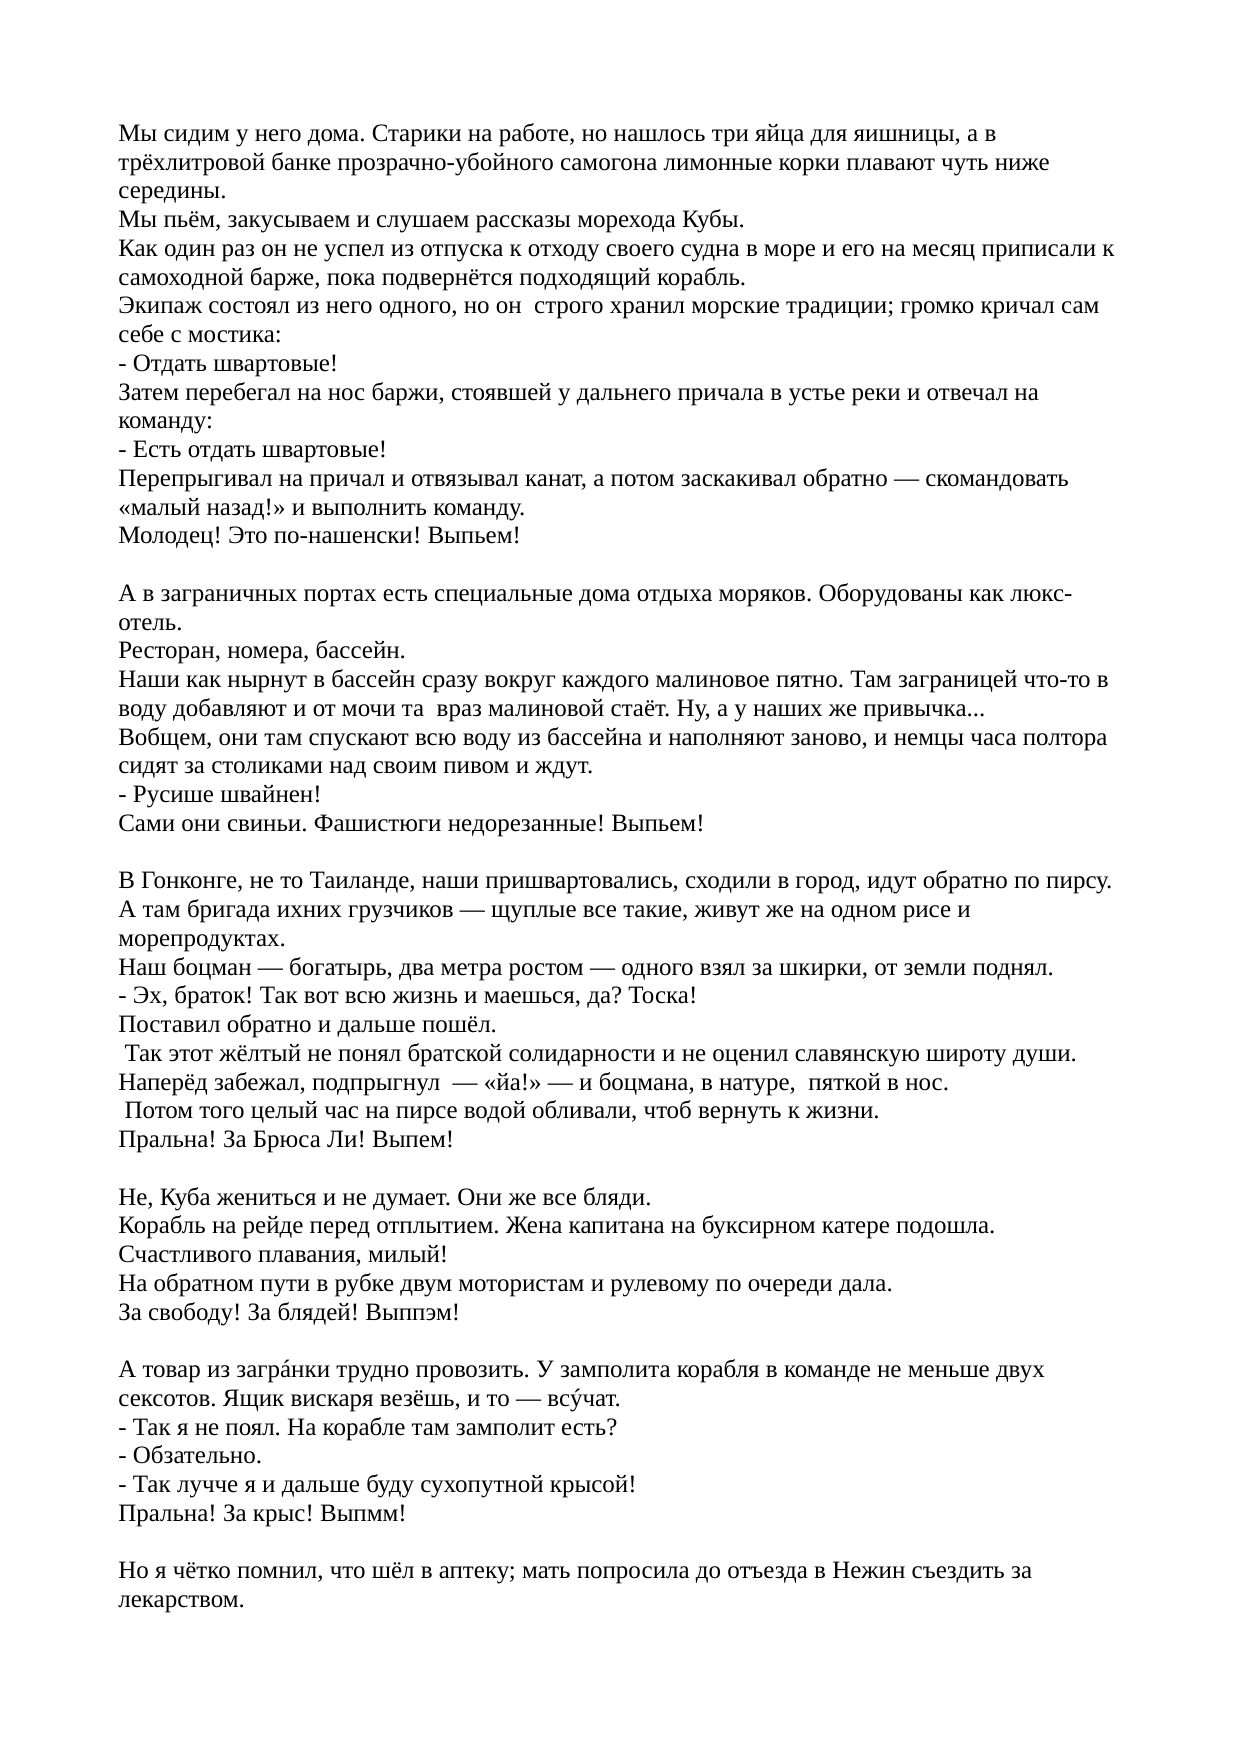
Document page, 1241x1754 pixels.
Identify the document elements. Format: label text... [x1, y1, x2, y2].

text - Обзательно. [118, 1441, 1122, 1469]
text Мы сидим у него дома. Старики на работе, но нашлось три яйца для яишницы, а в трёхлитровой банке прозрачно-убойного самогона лимонные корки плавают чуть ниже середины. [118, 118, 1122, 204]
text Не, Куба жениться и не думает. Они же все бляди. [118, 1182, 1122, 1211]
text Ресторан, номера, бассейн. [118, 636, 1122, 664]
text А в заграничных портах есть специальные дома отдыха моряков. Оборудованы как люкс-отель. [118, 578, 1122, 636]
text За свободу! За блядей! Выппэм! [118, 1297, 1122, 1326]
text В Гонконге, не то Таиланде, наши пришвартовались, сходили в город, идут обратно по пирсу. [118, 866, 1122, 894]
text На обратном пути в рубке двум мотористам и рулевому по очереди дала. [118, 1268, 1122, 1297]
text Наш боцман — богатырь, два метра ростом — одного взял за шкирки, от земли поднял. [118, 952, 1122, 981]
text Молодец! Это по-нашенски! Выпьем! [118, 521, 1122, 549]
text - Эх, браток! Так вот всю жизнь и маешься, да? Тоска! [118, 981, 1122, 1009]
text Как один раз он не успел из отпуска к отходу своего судна в море и его на месяц приписали к самоходной барже, пока подвернётся подходящий корабль. [118, 233, 1122, 291]
text А там бригада ихних грузчиков — щуплые все такие, живут же на одном рисе и морепродуктах. [118, 894, 1122, 952]
text Сами они свиньи. Фашистюги недорезанные! Выпьем! [118, 808, 1122, 837]
text Поставил обратно и дальше пошёл. [118, 1009, 1122, 1038]
text - Отдать швартовые! [118, 348, 1122, 377]
text - Русише швайнен! [118, 779, 1122, 808]
text - Так лучче я и дальше буду сухопутной крысой! [118, 1469, 1122, 1498]
text - Так я не поял. На корабле там замполит есть? [118, 1412, 1122, 1441]
text Пральна! За крыс! Выпмм! [118, 1498, 1122, 1527]
text - Есть отдать швартовые! [118, 434, 1122, 463]
text Вобщем, они там спускают всю воду из бассейна и наполняют заново, и немцы часа полтора сидят за столиками над своим пивом и ждут. [118, 722, 1122, 779]
text Затем перебегал на нос баржи, стоявшей у дальнего причала в устье реки и отвечал на команду: [118, 377, 1122, 434]
text Наши как нырнут в бассейн сразу вокруг каждого малиновое пятно. Там заграницей что-то в воду добавляют и от мочи та враз малиновой стаёт. Ну, а у наших же привычка... [118, 664, 1122, 722]
text Но я чётко помнил, что шёл в аптеку; мать попросила до отъезда в Нежин съездить за лекарством. [118, 1556, 1122, 1613]
text Экипаж состоял из него одного, но он строго хранил морские традиции; громко кричал сам себе с мостика: [118, 291, 1122, 348]
text Корабль на рейде перед отплытием. Жена капитана на буксирном катере подошла. Счастливого плавания, милый! [118, 1211, 1122, 1268]
text Потом того целый час на пирсе водой обливали, чтоб вернуть к жизни. [118, 1096, 1122, 1124]
text А товар из загрáнки трудно провозить. У замполита корабля в команде не меньше двух сексотов. Ящик вискаря везёшь, и то — всýчат. [118, 1354, 1122, 1412]
text Мы пьём, закусываем и слушаем рассказы морехода Кубы. [118, 204, 1122, 233]
text Перепрыгивал на причал и отвязывал канат, а потом заскакивал обратно — скомандовать «малый назад!» и выполнить команду. [118, 463, 1122, 521]
text Пральна! За Брюса Ли! Выпем! [118, 1124, 1122, 1153]
text Так этот жёлтый не понял братской солидарности и не оценил славянскую широту души. Наперёд забежал, подпрыгнул — «йа!» — и боцмана, в натуре, пяткой в нос. [118, 1038, 1122, 1096]
